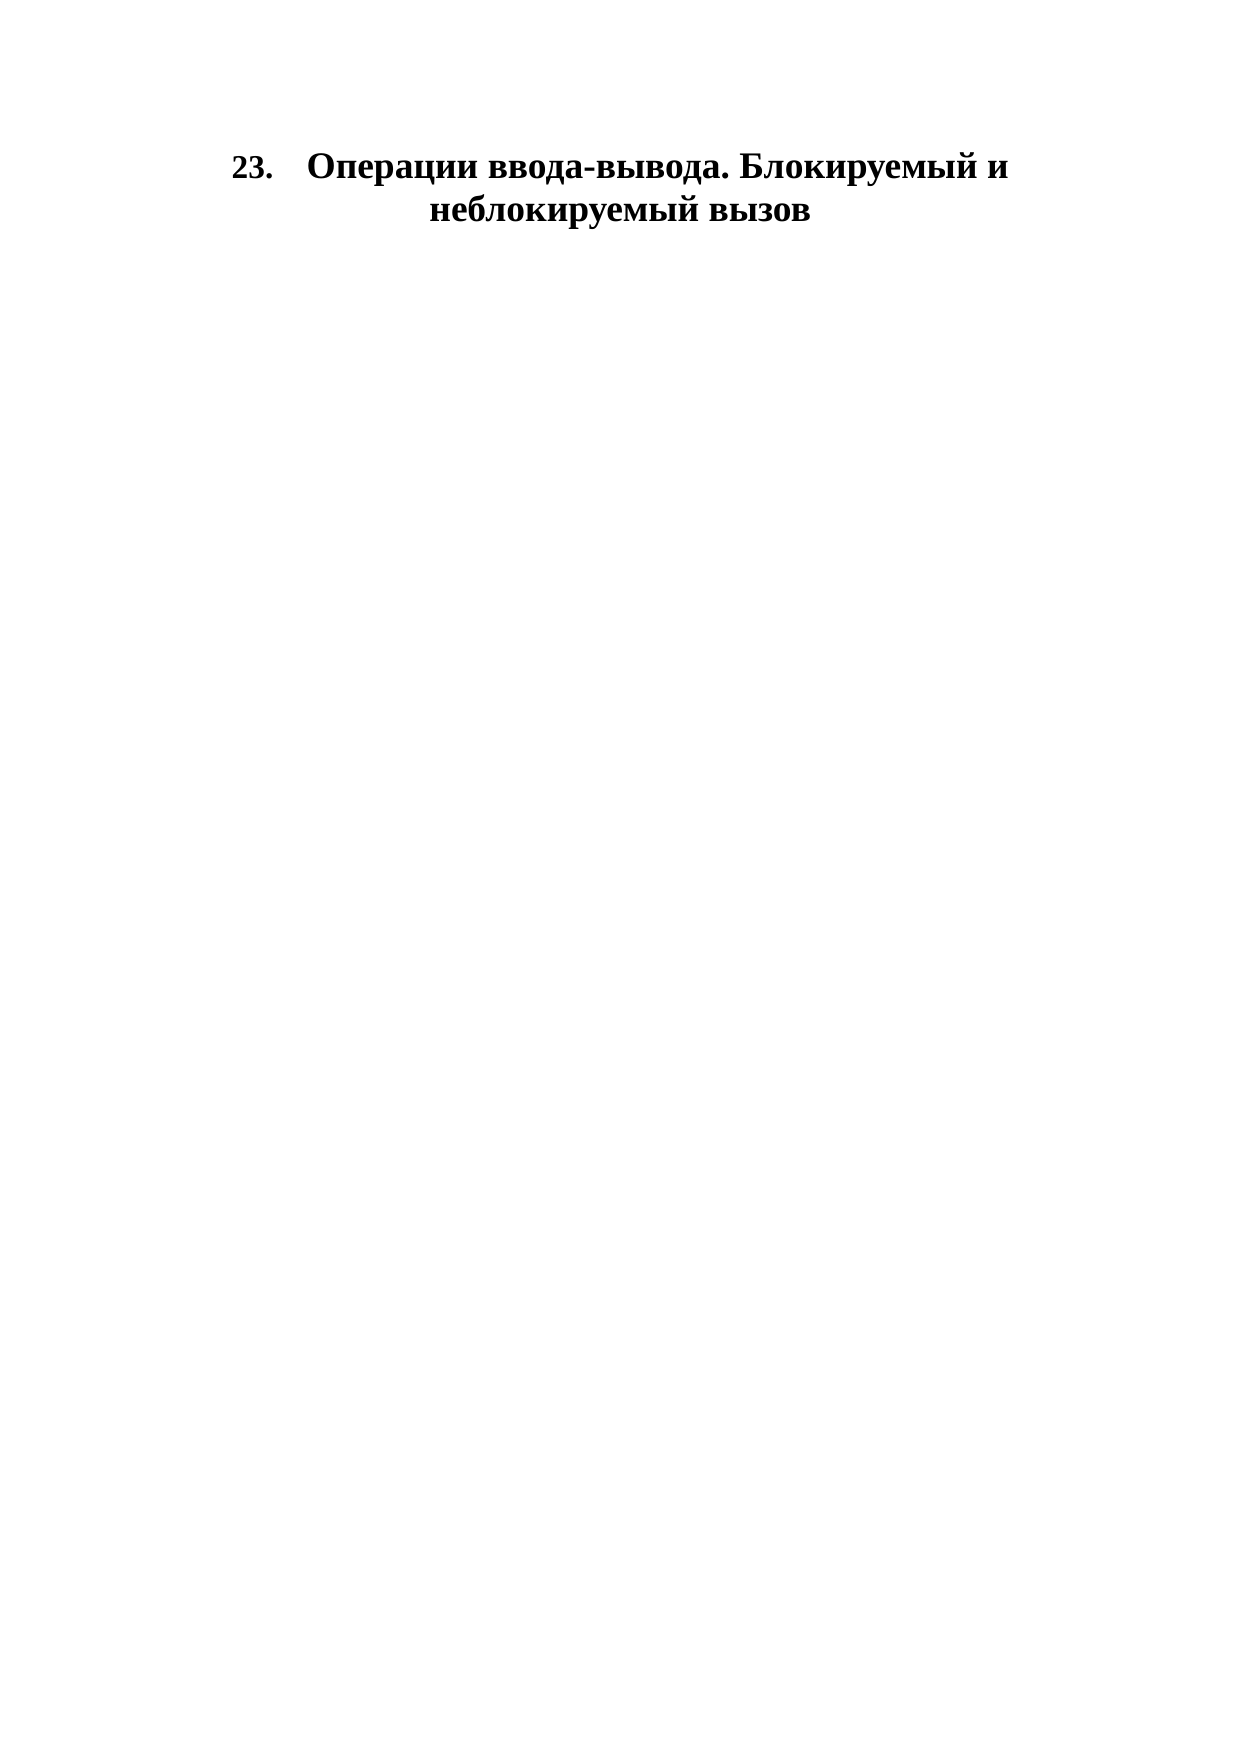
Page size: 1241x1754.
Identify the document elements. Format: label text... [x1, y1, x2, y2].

subtitle Операции ввода-вывода. Блокируемый и неблокируемый вызов [118, 143, 1122, 229]
